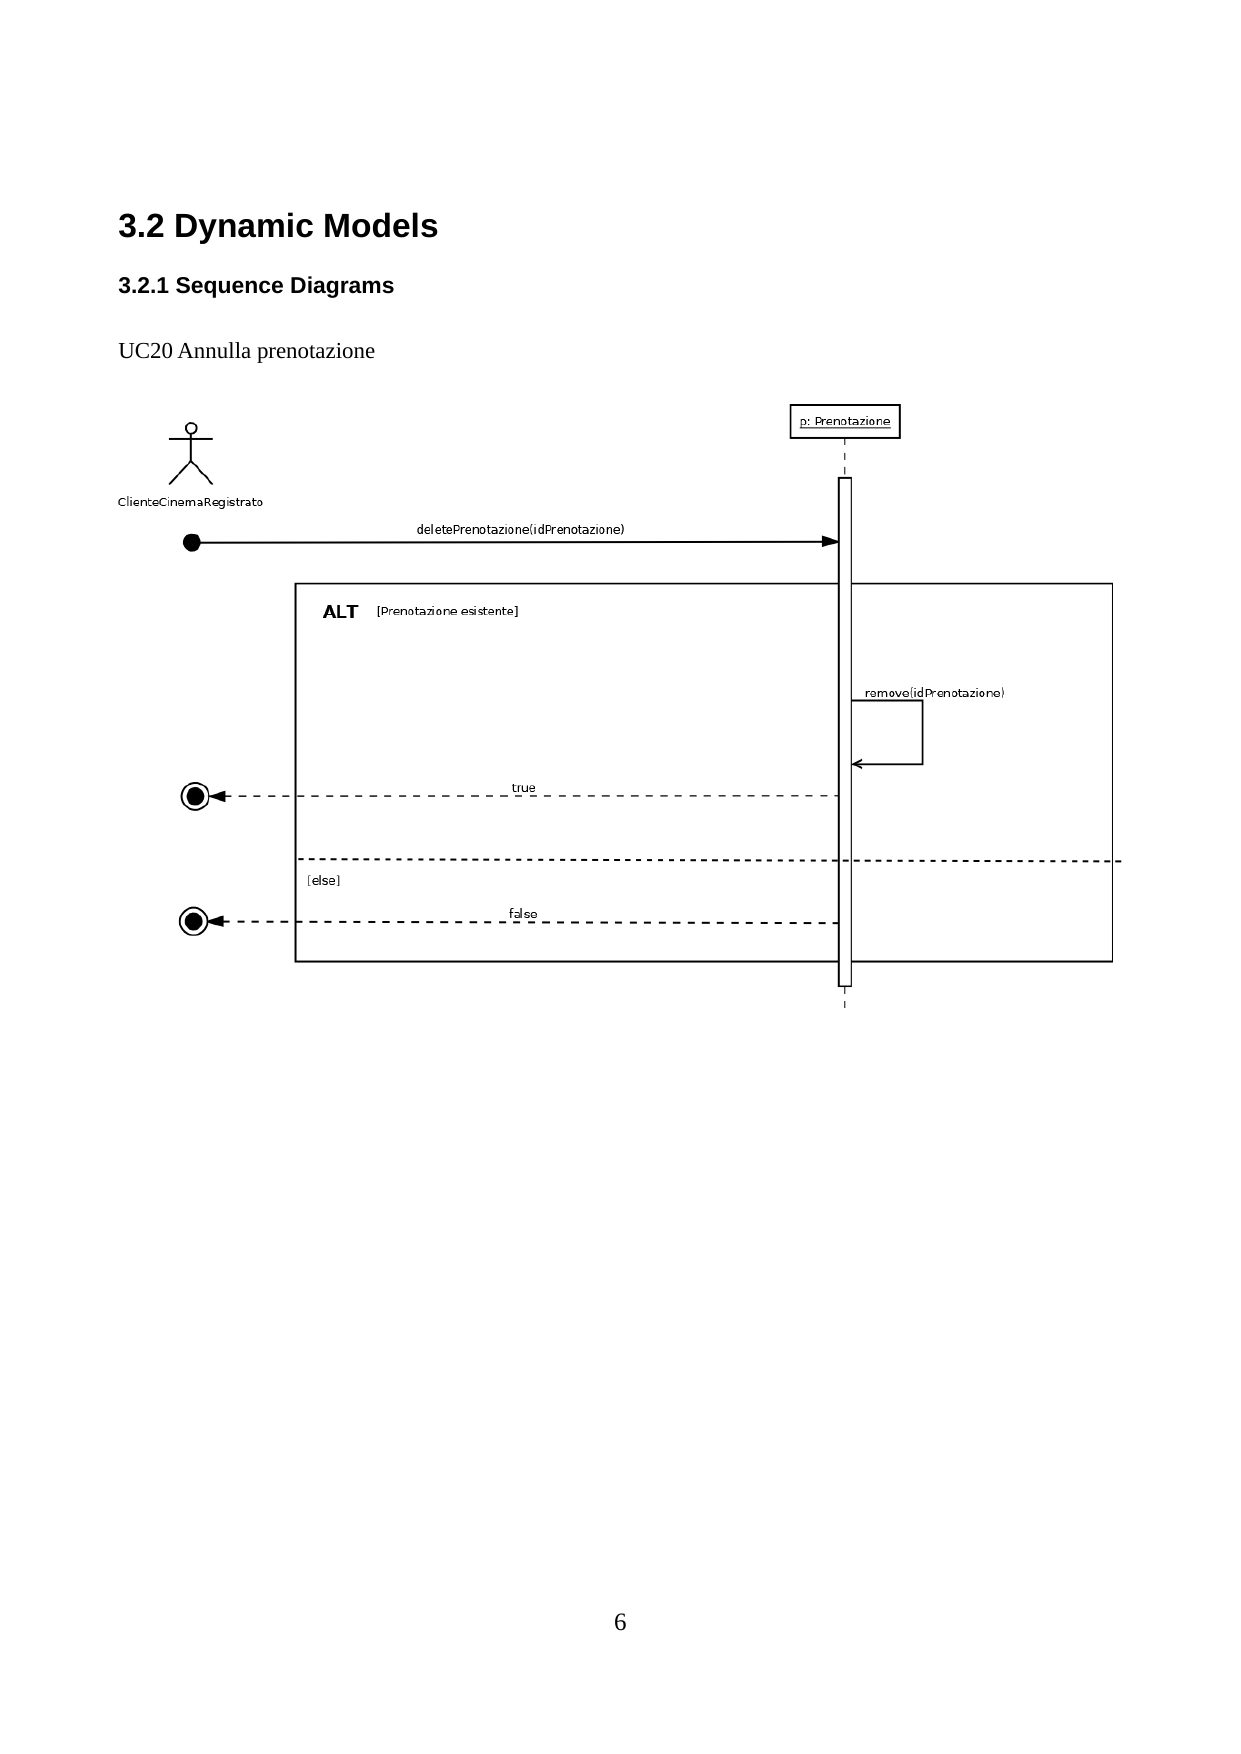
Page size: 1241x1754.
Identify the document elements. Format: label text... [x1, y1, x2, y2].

subtitle 3.2 Dynamic Models [118, 206, 1122, 245]
picture [118, 404, 1123, 1016]
text UC20 Annulla prenotazione [118, 337, 1122, 363]
subtitle 3.2.1 Sequence Diagrams [118, 272, 1122, 298]
